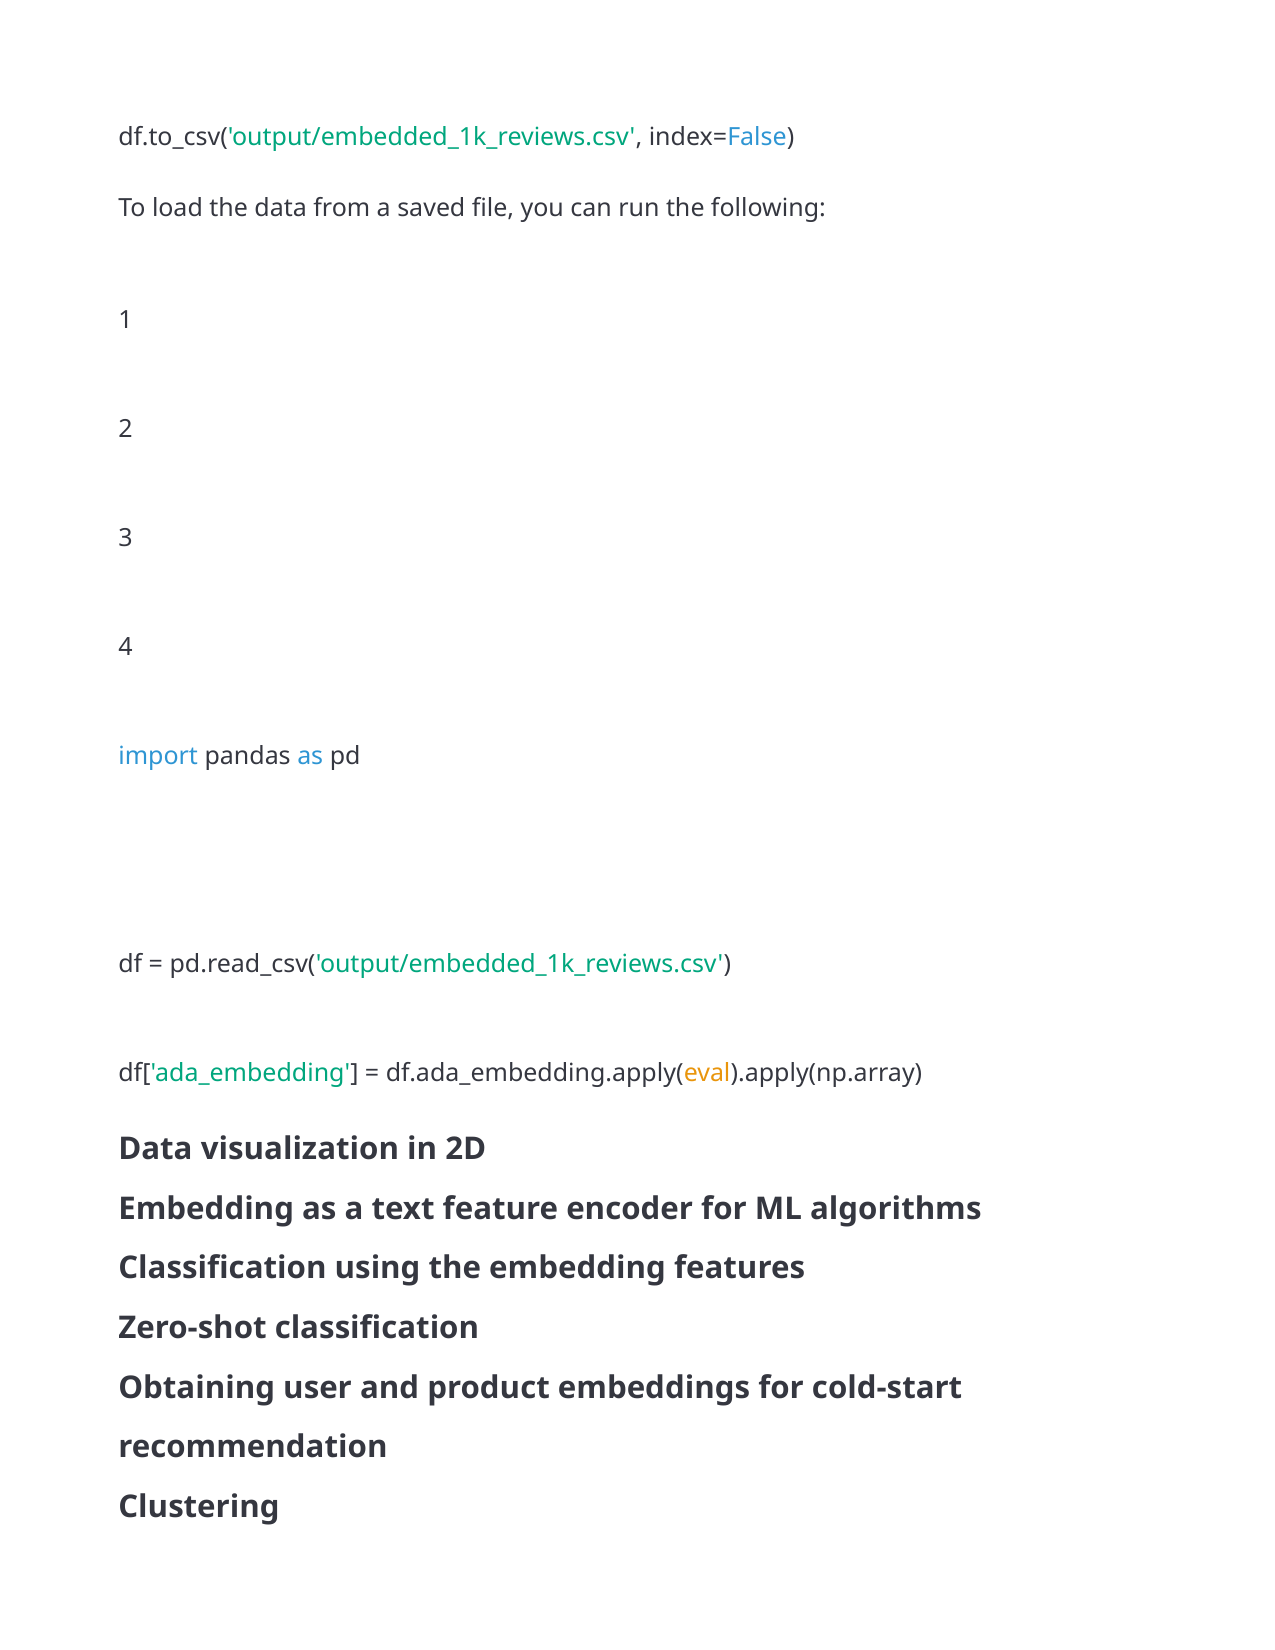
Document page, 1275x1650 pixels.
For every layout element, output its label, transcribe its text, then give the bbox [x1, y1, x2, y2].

text Obtaining user and product embeddings for cold-start recommendation [118, 1364, 1157, 1467]
text 2 [118, 411, 1157, 445]
text Data visualization in 2D [118, 1126, 1157, 1169]
text import pandas as pd [118, 738, 1157, 772]
text 3 [118, 520, 1157, 554]
text 4 [118, 629, 1157, 663]
text Embedding as a text feature encoder for ML algorithms [118, 1186, 1157, 1228]
text Clustering [118, 1484, 1157, 1526]
text df['ada_embedding'] = df.ada_embedding.apply(eval).apply(np.array) [118, 1055, 1157, 1089]
text 1 [118, 302, 1157, 336]
text df = pd.read_csv('output/embedded_1k_reviews.csv') [118, 946, 1157, 980]
text Classification using the embedding features [118, 1245, 1157, 1288]
text Zero-shot classification [118, 1305, 1157, 1348]
text To load the data from a saved file, you can run the following: [118, 190, 1157, 224]
text df.to_csv('output/embedded_1k_reviews.csv', index=False) [118, 118, 1157, 152]
